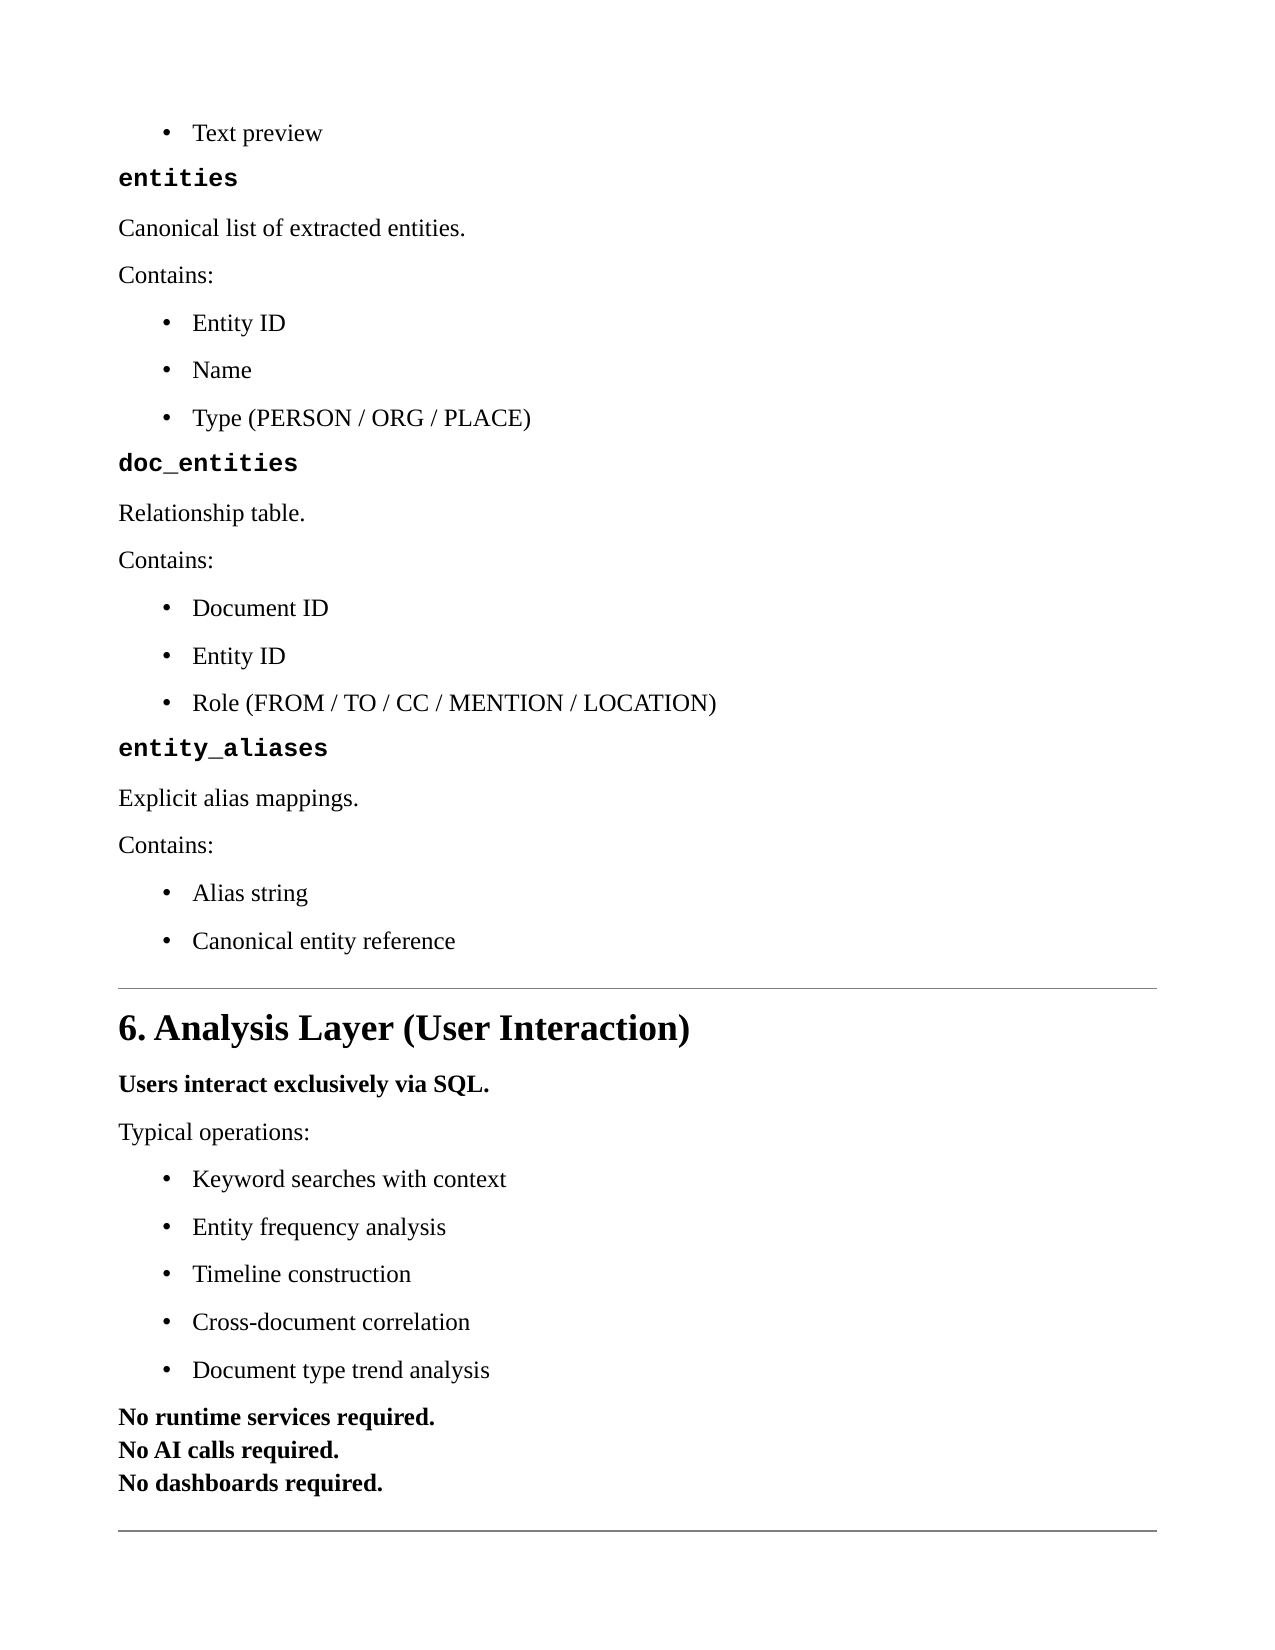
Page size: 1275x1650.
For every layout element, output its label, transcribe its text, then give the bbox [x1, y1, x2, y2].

list Alias string [162, 878, 1157, 907]
text Contains: [118, 260, 1157, 289]
subtitle entity_aliases [118, 736, 1157, 764]
text Contains: [118, 831, 1157, 859]
text No runtime services required. No AI calls required. No dashboards required. [118, 1402, 1157, 1497]
list Entity ID [162, 641, 1157, 669]
list Cross-document correlation [162, 1307, 1157, 1336]
text Typical operations: [118, 1117, 1157, 1145]
list Role (FROM / TO / CC / MENTION / LOCATION) [162, 688, 1157, 717]
list Name [162, 356, 1157, 384]
subtitle 6. Analysis Layer (User Interaction) [118, 1005, 1157, 1048]
text Contains: [118, 546, 1157, 574]
text Relationship table. [118, 498, 1157, 527]
list Text preview [162, 118, 1157, 147]
list Timeline construction [162, 1259, 1157, 1288]
text Users interact exclusively via SQL. [118, 1069, 1157, 1098]
list Entity frequency analysis [162, 1212, 1157, 1241]
text Explicit alias mappings. [118, 783, 1157, 812]
list Document type trend analysis [162, 1355, 1157, 1383]
subtitle doc_entities [118, 451, 1157, 479]
list Document ID [162, 593, 1157, 622]
text Canonical list of extracted entities. [118, 213, 1157, 242]
list Entity ID [162, 308, 1157, 337]
list Canonical entity reference [162, 926, 1157, 954]
list Type (PERSON / ORG / PLACE) [162, 403, 1157, 432]
list Keyword searches with context [162, 1164, 1157, 1193]
subtitle entities [118, 166, 1157, 194]
